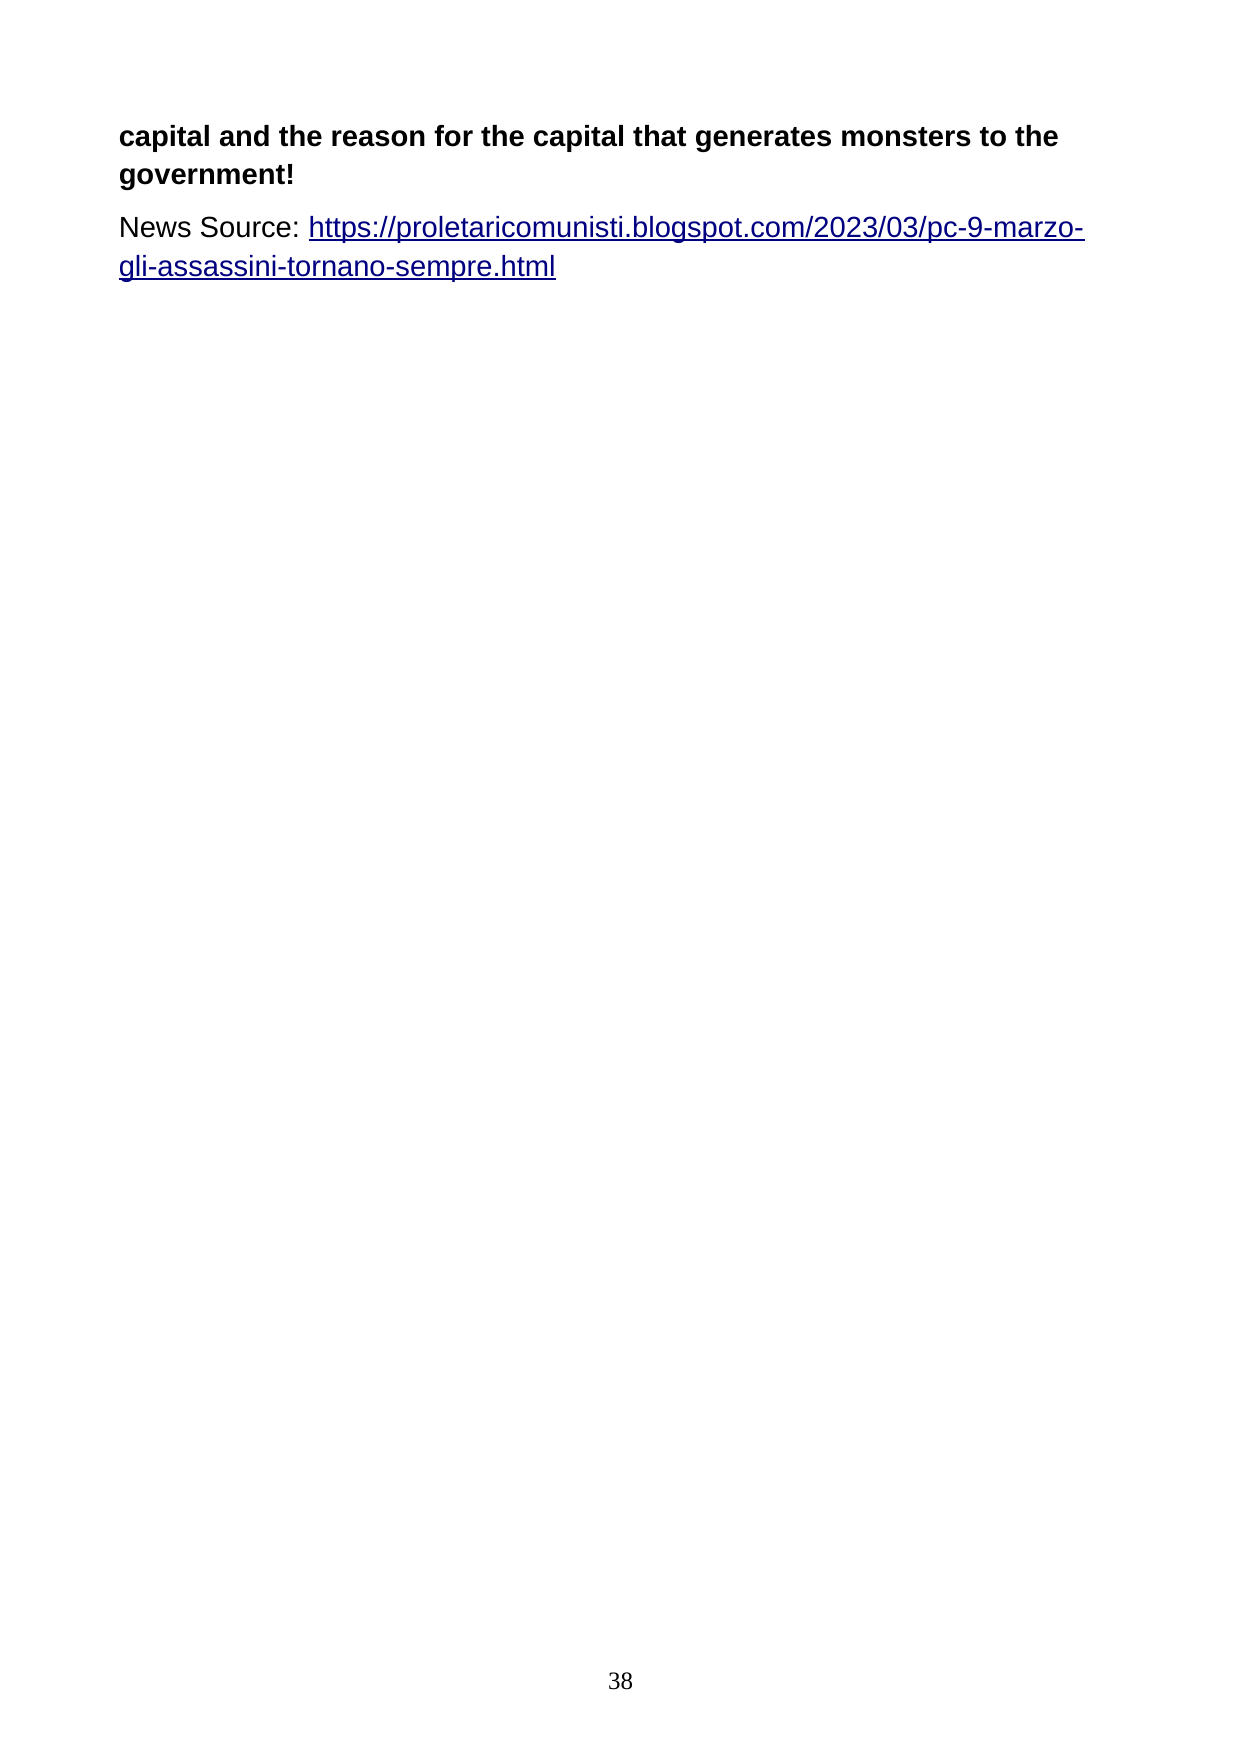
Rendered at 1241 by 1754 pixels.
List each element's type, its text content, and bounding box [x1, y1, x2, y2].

text News Source: https://proletaricomunisti.blogspot.com/2023/03/pc-9-marzo-gli-assassini-tornano-sempre.html [118, 210, 1122, 282]
text capital and the reason for the capital that generates monsters to the government! [118, 118, 1122, 191]
